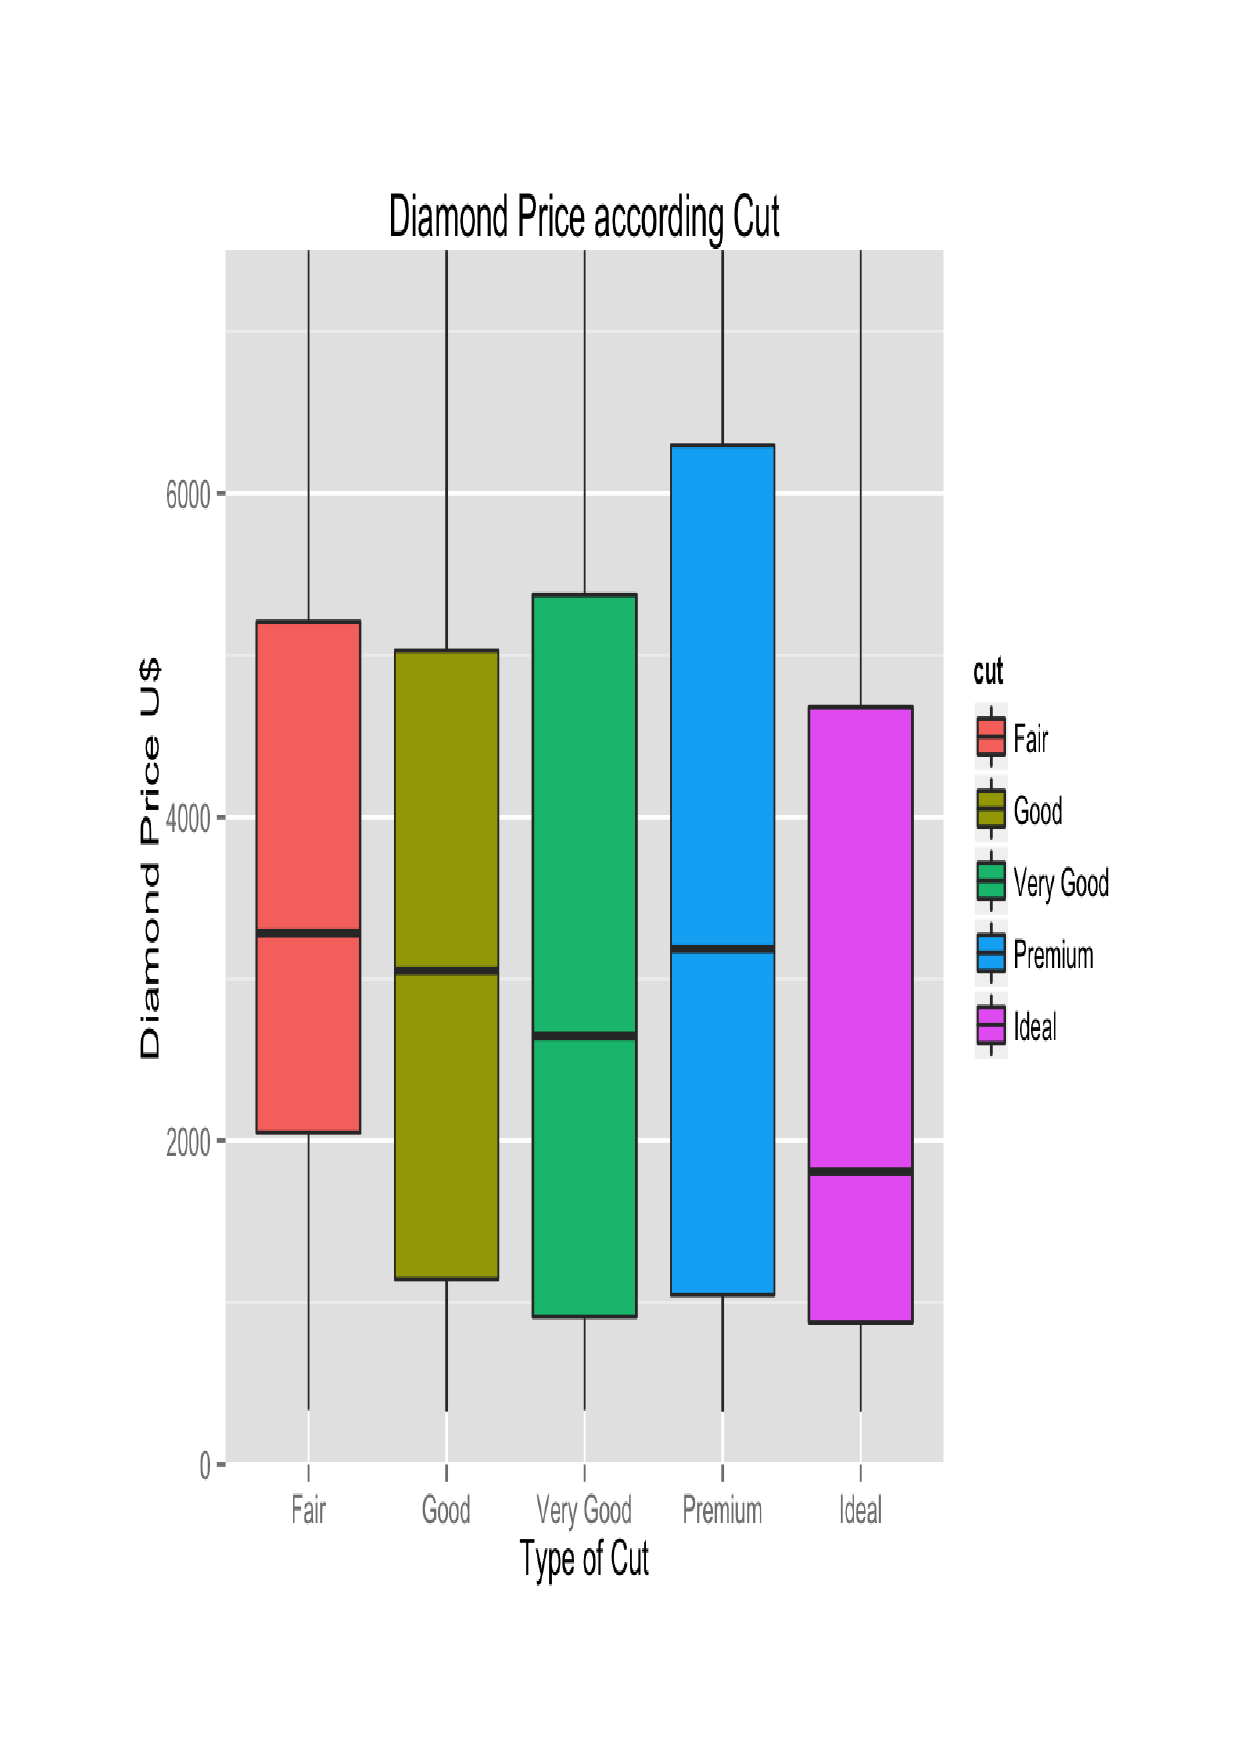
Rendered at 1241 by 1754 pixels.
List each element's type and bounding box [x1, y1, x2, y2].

picture [118, 118, 1169, 1619]
